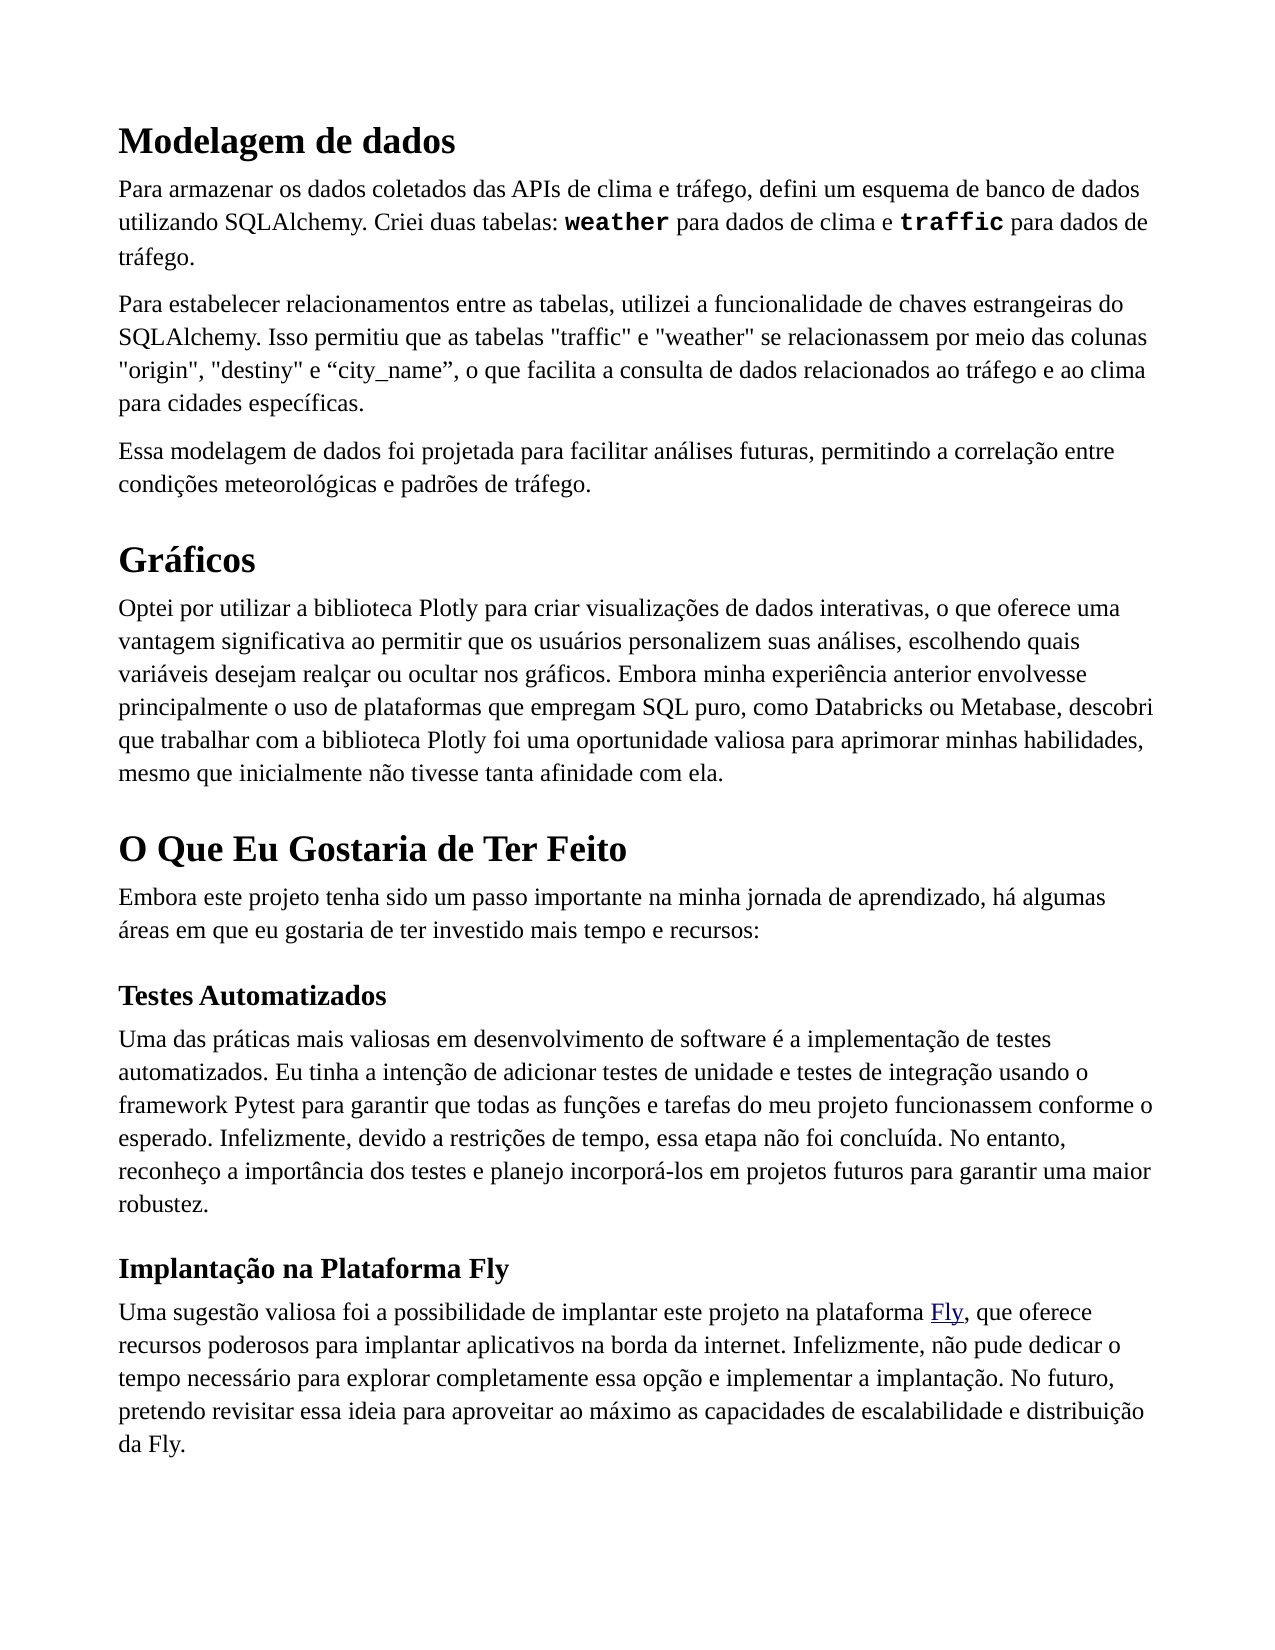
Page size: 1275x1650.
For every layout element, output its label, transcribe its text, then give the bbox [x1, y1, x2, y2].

subtitle O Que Eu Gostaria de Ter Feito [118, 827, 1157, 870]
subtitle Modelagem de dados [118, 118, 1157, 161]
text Uma sugestão valiosa foi a possibilidade de implantar este projeto na plataforma Fly, que oferece recursos poderosos para implantar aplicativos na borda da internet. Infelizmente, não pude dedicar o tempo necessário para explorar completamente essa opção e implementar a implantação. No futuro, pretendo revisitar essa ideia para aproveitar ao máximo as capacidades de escalabilidade e distribuição da Fly. [118, 1297, 1157, 1458]
subtitle Testes Automatizados [118, 978, 1157, 1011]
subtitle Implantação na Plataforma Fly [118, 1251, 1157, 1284]
text Embora este projeto tenha sido um passo importante na minha jornada de aprendizado, há algumas áreas em que eu gostaria de ter investido mais tempo e recursos: [118, 882, 1157, 944]
text Uma das práticas mais valiosas em desenvolvimento de software é a implementação de testes automatizados. Eu tinha a intenção de adicionar testes de unidade e testes de integração usando o framework Pytest para garantir que todas as funções e tarefas do meu projeto funcionassem conforme o esperado. Infelizmente, devido a restrições de tempo, essa etapa não foi concluída. No entanto, reconheço a importância dos testes e planejo incorporá-los em projetos futuros para garantir uma maior robustez. [118, 1024, 1157, 1217]
text Optei por utilizar a biblioteca Plotly para criar visualizações de dados interativas, o que oferece uma vantagem significativa ao permitir que os usuários personalizem suas análises, escolhendo quais variáveis desejam realçar ou ocultar nos gráficos. Embora minha experiência anterior envolvesse principalmente o uso de plataformas que empregam SQL puro, como Databricks ou Metabase, descobri que trabalhar com a biblioteca Plotly foi uma oportunidade valiosa para aprimorar minhas habilidades, mesmo que inicialmente não tivesse tanta afinidade com ela. [118, 593, 1157, 787]
subtitle Gráficos [118, 538, 1157, 581]
text Essa modelagem de dados foi projetada para facilitar análises futuras, permitindo a correlação entre condições meteorológicas e padrões de tráfego. [118, 436, 1157, 498]
text Para armazenar os dados coletados das APIs de clima e tráfego, defini um esquema de banco de dados utilizando SQLAlchemy. Criei duas tabelas: weather para dados de clima e traffic para dados de tráfego. [118, 174, 1157, 271]
text Para estabelecer relacionamentos entre as tabelas, utilizei a funcionalidade de chaves estrangeiras do SQLAlchemy. Isso permitiu que as tabelas "traffic" e "weather" se relacionassem por meio das colunas "origin", "destiny" e “city_name”, o que facilita a consulta de dados relacionados ao tráfego e ao clima para cidades específicas. [118, 289, 1157, 417]
